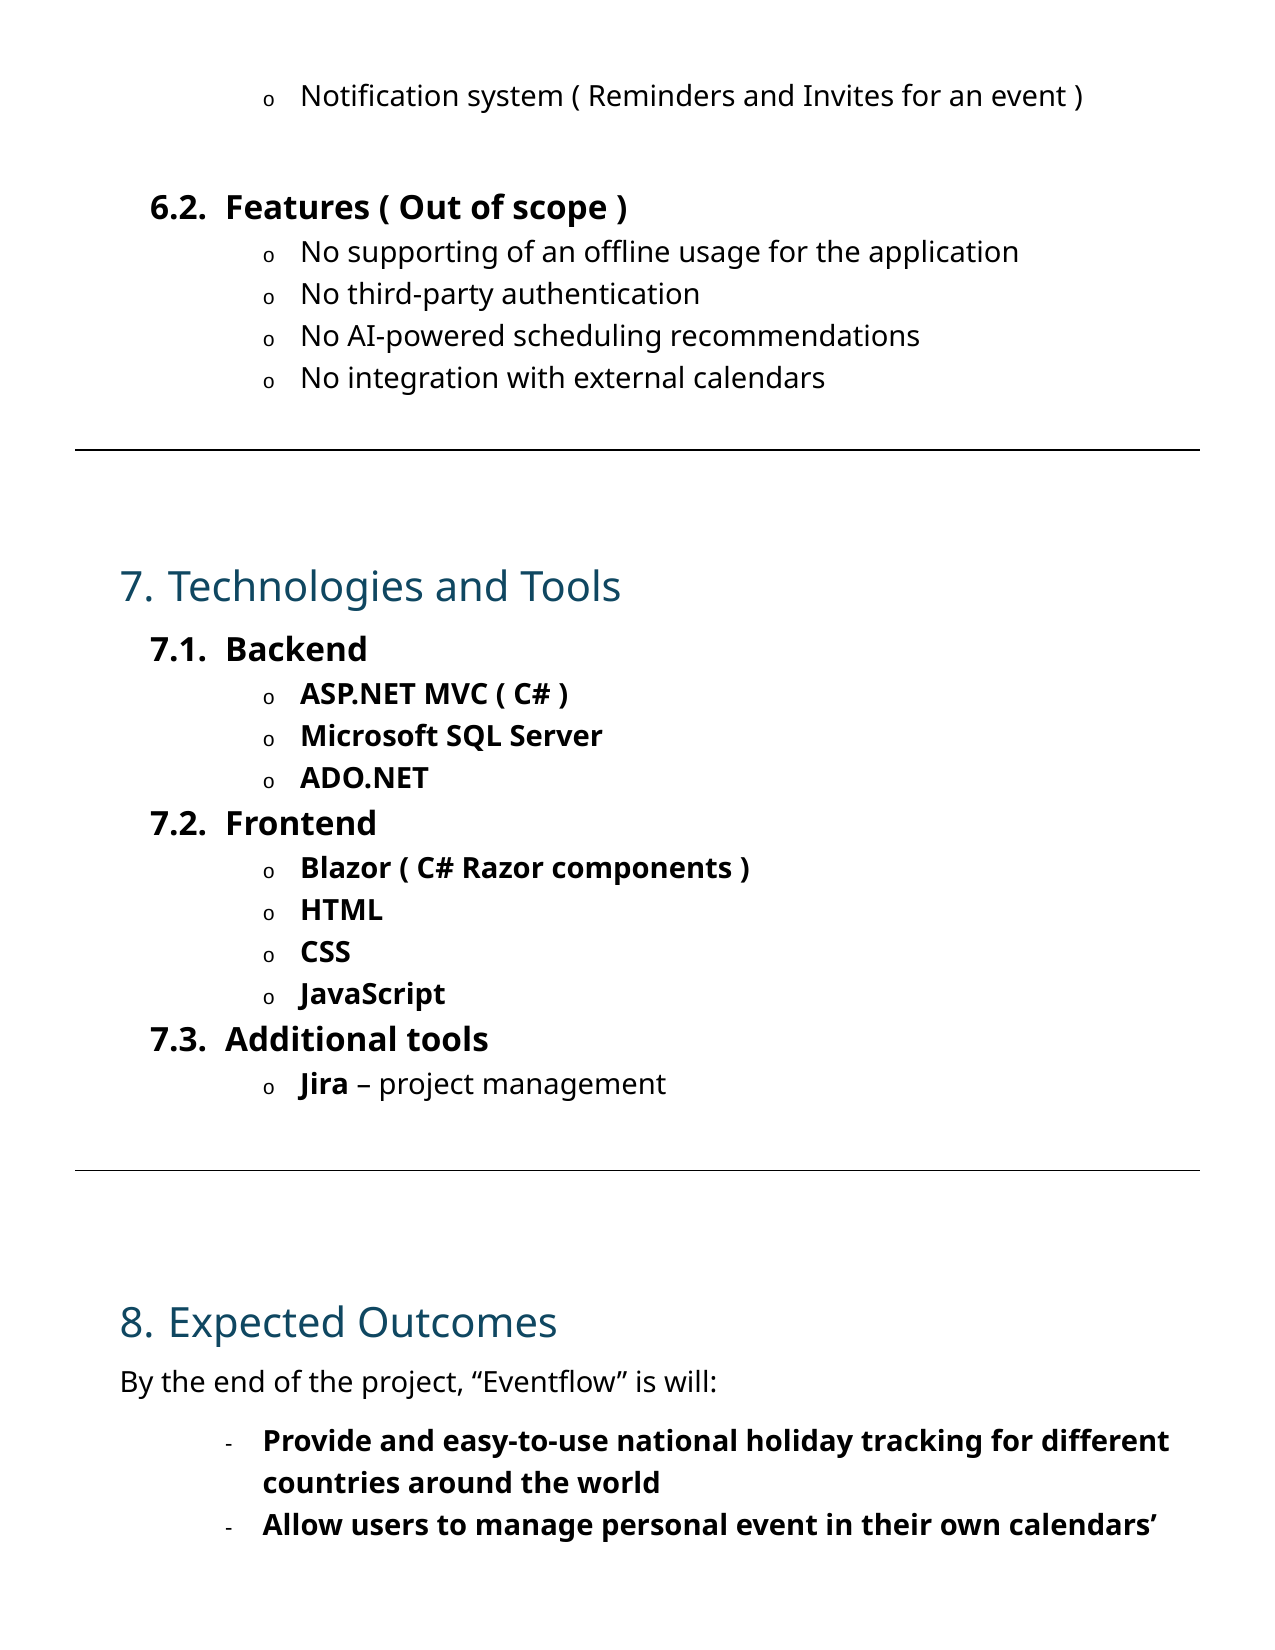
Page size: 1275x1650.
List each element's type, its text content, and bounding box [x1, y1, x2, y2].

list Allow users to manage personal event in their own calendars’ [225, 1504, 1200, 1544]
list No supporting of an offline usage for the application [262, 232, 1200, 271]
list Microsoft SQL Server [262, 715, 1200, 755]
list Additional tools [150, 1015, 1200, 1061]
list HTML [262, 889, 1200, 929]
subtitle Expected Outcomes [119, 1293, 1200, 1350]
list No integration with external calendars [262, 357, 1200, 397]
list No third-party authentication [262, 273, 1200, 313]
list Blazor ( C# Razor components ) [262, 847, 1200, 887]
list Backend [150, 625, 1200, 671]
list Jira – project management [262, 1063, 1200, 1103]
list Frontend [150, 799, 1200, 845]
text By the end of the project, “Eventflow” is will: [119, 1361, 1200, 1401]
list Features ( Out of scope ) [150, 183, 1200, 229]
subtitle Technologies and Tools [119, 557, 1200, 614]
list CSS [262, 931, 1200, 971]
list JavaScript [262, 973, 1200, 1013]
list ADO.NET [262, 757, 1200, 797]
list No AI-powered scheduling recommendations [262, 316, 1200, 355]
list Notification system ( Reminders and Invites for an event ) [262, 75, 1200, 115]
list ASP.NET MVC ( C# ) [262, 673, 1200, 713]
list Provide and easy-to-use national holiday tracking for different countries around the world [225, 1420, 1200, 1502]
